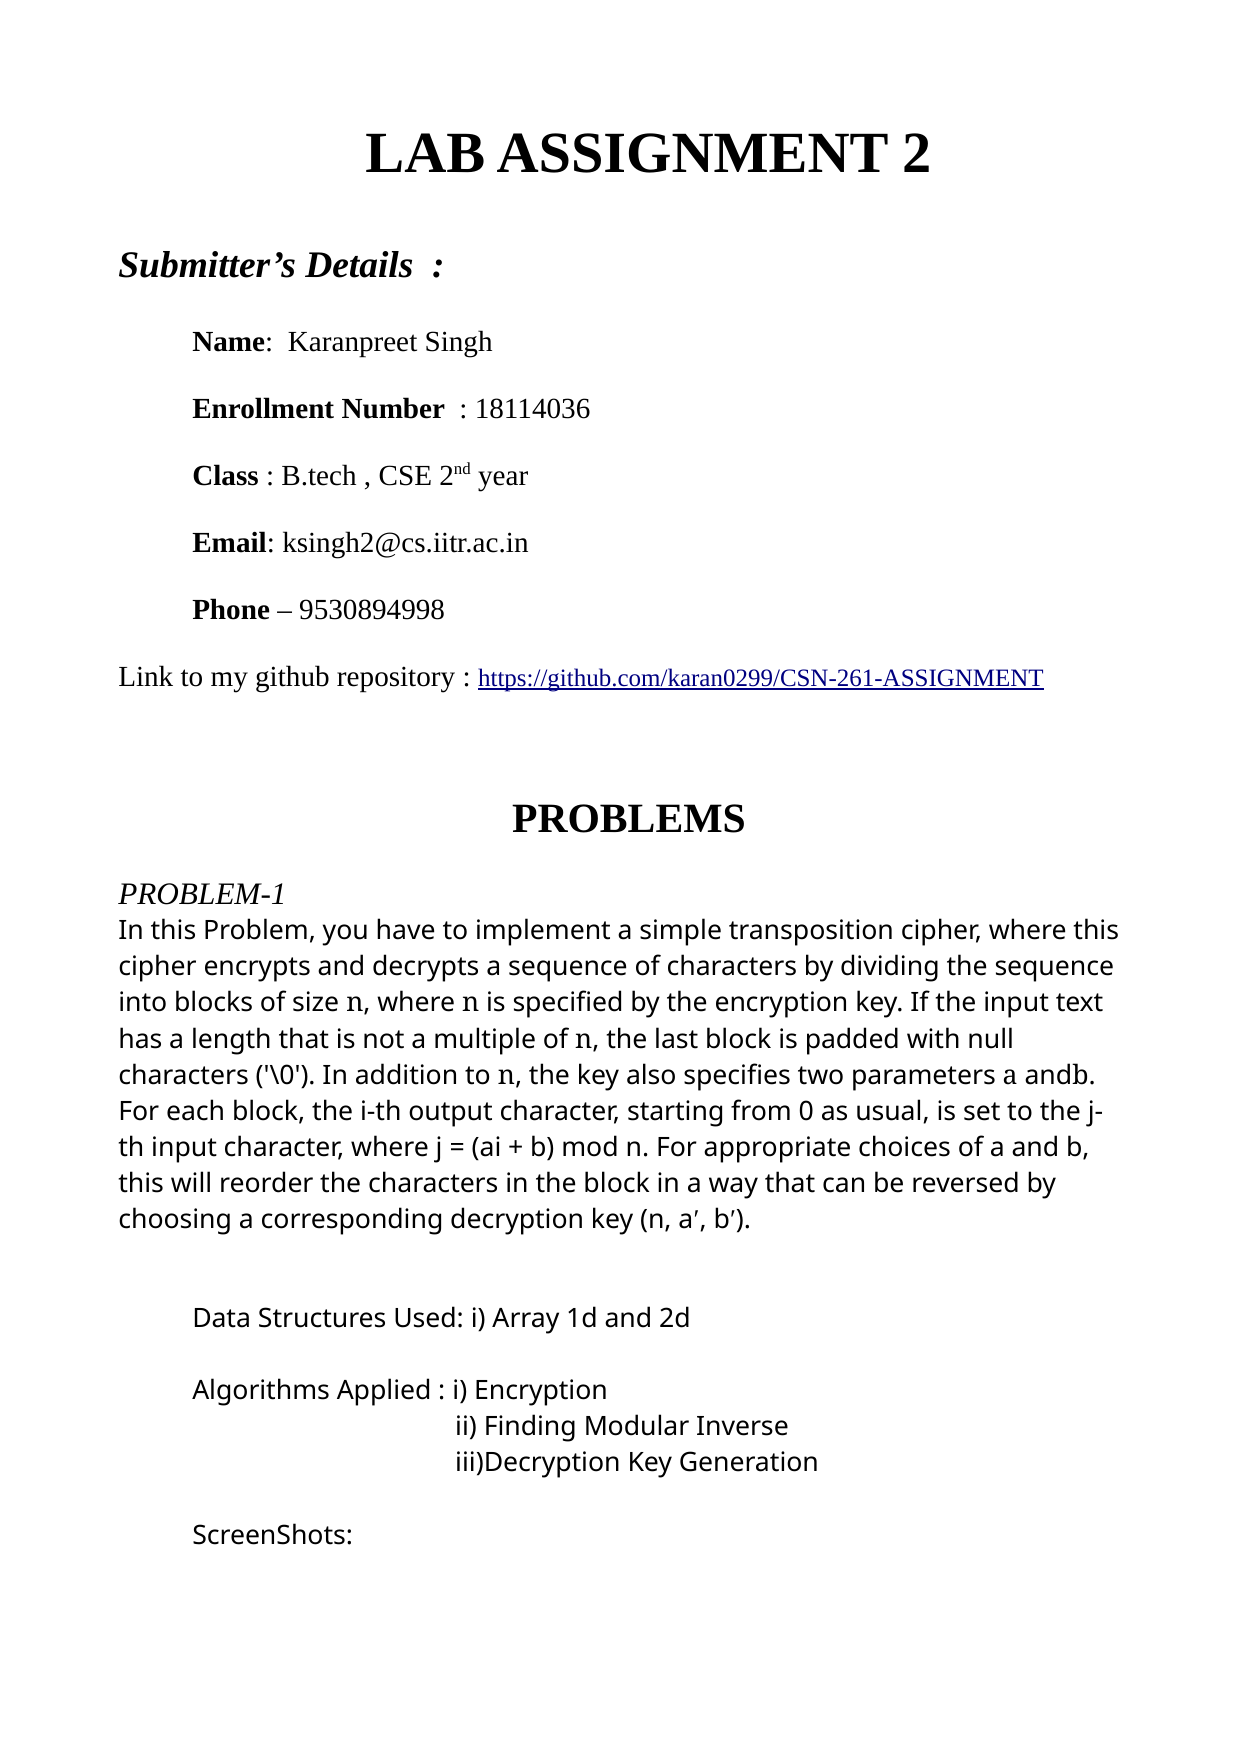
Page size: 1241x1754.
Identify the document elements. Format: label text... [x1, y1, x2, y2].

text Algorithms Applied : i) Encryption [118, 1371, 1122, 1407]
text Name: Karanpreet Singh [118, 322, 1122, 358]
text PROBLEMS [118, 794, 1122, 842]
text ii) Finding Modular Inverse [118, 1407, 1122, 1443]
text Enrollment Number : 18114036 [118, 391, 1122, 425]
text ScreenShots: [118, 1516, 1122, 1552]
text Submitter’s Details : [118, 243, 1122, 286]
text Link to my github repository : https://github.com/karan0299/CSN-261-ASSIGNMENT [118, 659, 1122, 693]
text iii)Decryption Key Generation [118, 1443, 1122, 1479]
text Email: ksingh2@cs.iitr.ac.in [118, 525, 1122, 559]
text Phone – 9530894998 [118, 592, 1122, 626]
text Data Structures Used: i) Array 1d and 2d [118, 1299, 1122, 1335]
text PROBLEM-1 [118, 875, 1122, 911]
text LAB ASSIGNMENT 2 [118, 118, 1122, 185]
text Class : B.tech , CSE 2nd year [118, 458, 1122, 492]
text In this Problem, you have to implement a simple transposition cipher, where this cipher encrypts and decrypts a sequence of characters by dividing the sequence into blocks of size n, where n is specified by the encryption key. If the input text has a length that is not a multiple of n, the last block is padded with null characters ('\0'). In addition to n, the key also specifies two parameters a andb. For each block, the i-th output character, starting from 0 as usual, is set to the j-th input character, where j = (ai + b) mod n. For appropriate choices of a and b, this will reorder the characters in the block in a way that can be reversed by choosing a corresponding decryption key (n, a′, b′). [118, 911, 1122, 1236]
